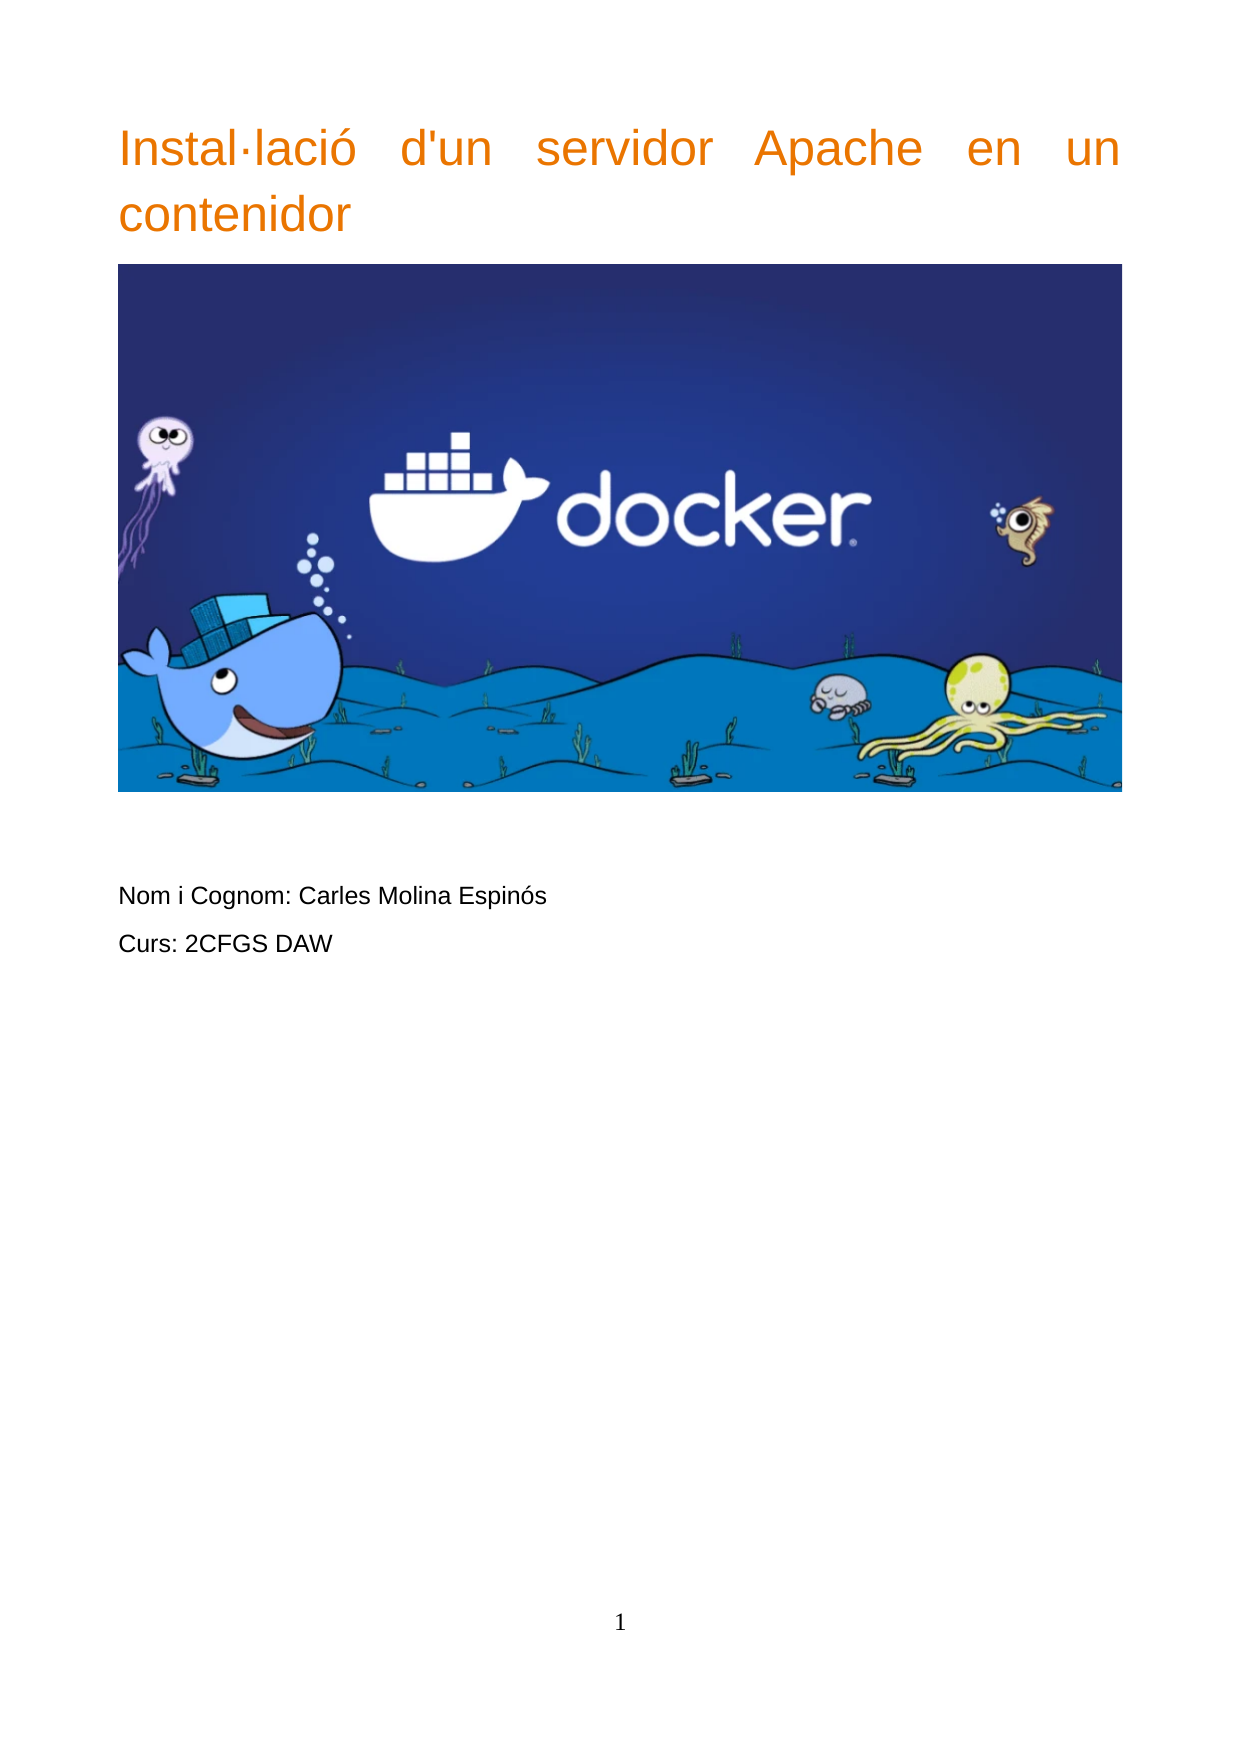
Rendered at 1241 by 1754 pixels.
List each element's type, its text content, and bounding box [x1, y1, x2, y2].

text Curs: 2CFGS DAW [118, 928, 1122, 957]
text Nom i Cognom: Carles Molina Espinós [118, 881, 1122, 910]
text Instal·lació d'un servidor Apache en un contenidor [118, 118, 1122, 242]
picture [118, 264, 1123, 792]
